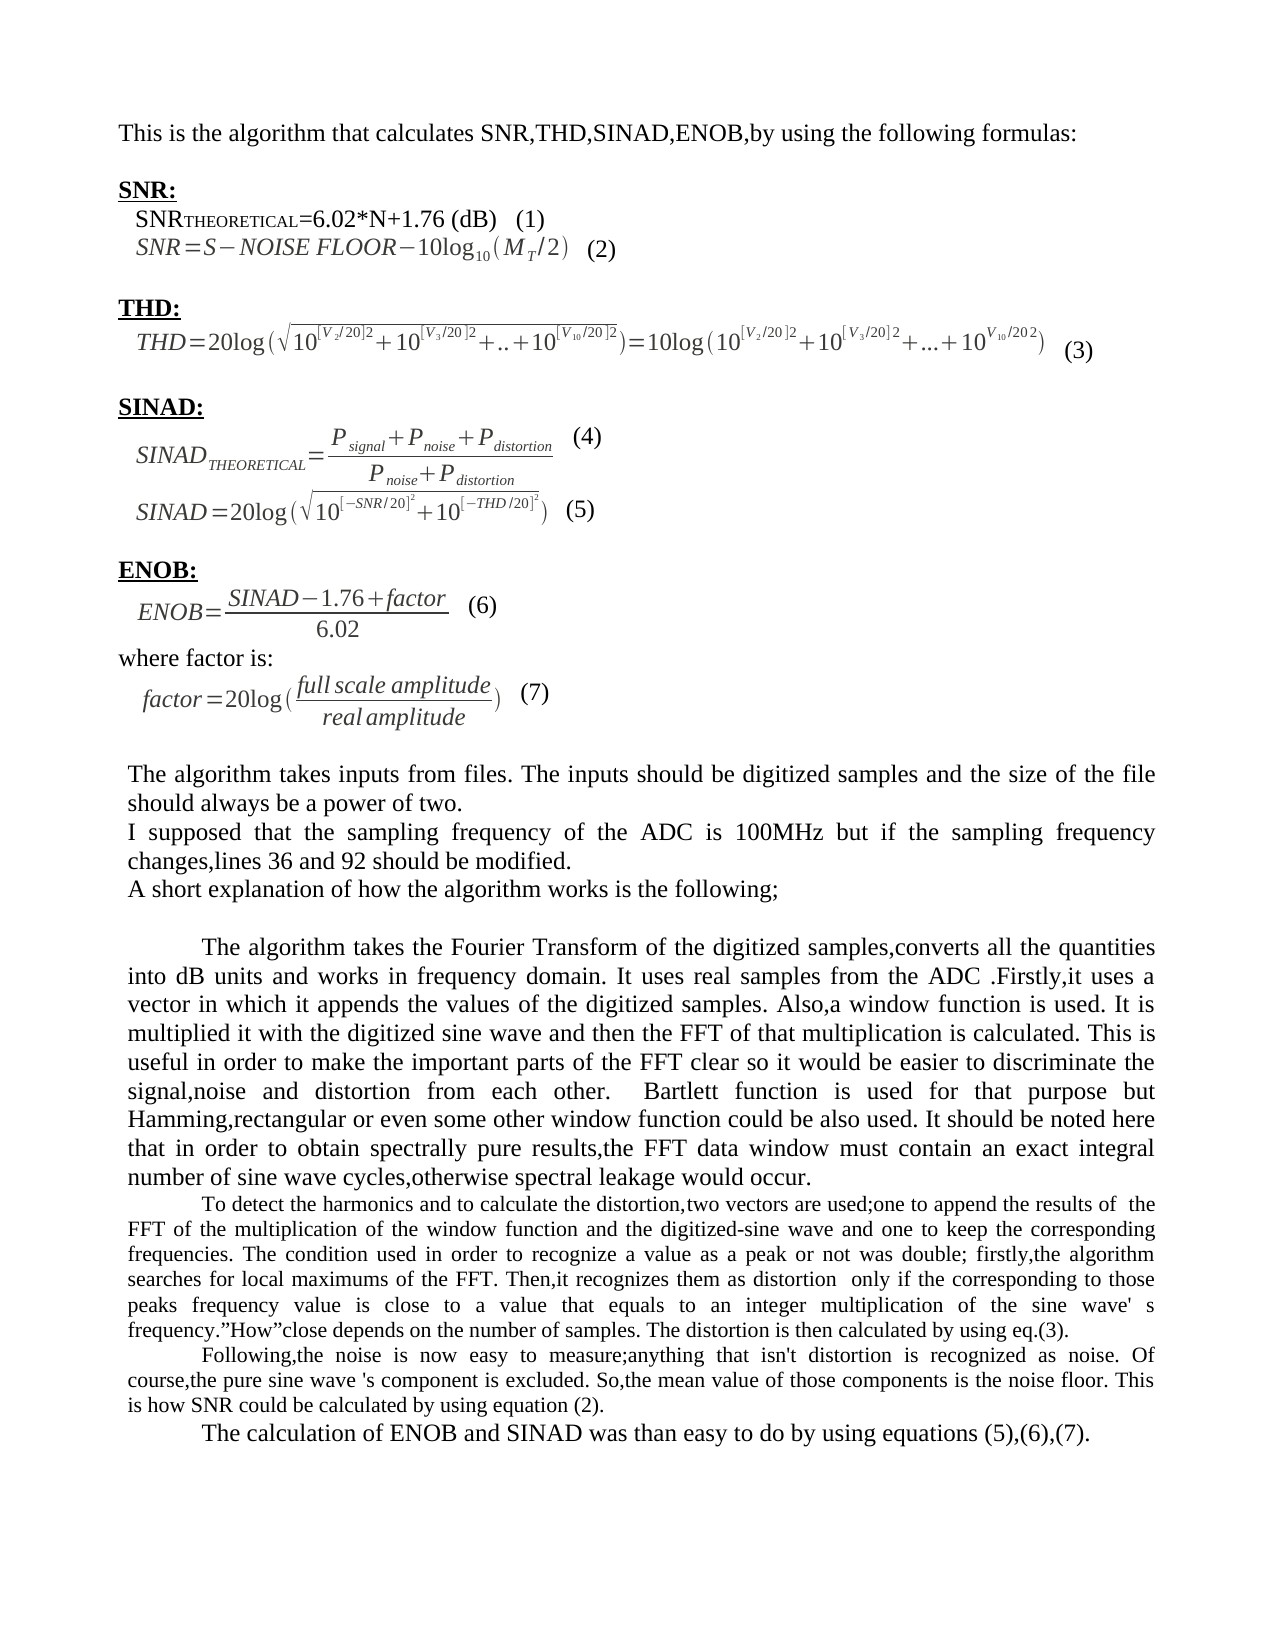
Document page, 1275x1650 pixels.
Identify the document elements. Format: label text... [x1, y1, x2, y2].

text where factor is: [118, 643, 1157, 672]
text SINAD: [118, 392, 1157, 421]
text (4) [118, 421, 1157, 490]
text A short explanation of how the algorithm works is the following; [127, 874, 1157, 903]
text ENOB: [118, 555, 1157, 584]
text THD: [118, 293, 1157, 322]
text The calculation of ENOB and SINAD was than easy to do by using equations (5),(6),(7). [127, 1418, 1157, 1446]
text (2) [118, 233, 1157, 264]
text Following,the noise is now easy to measure;anything that isn't distortion is recognized as noise. Of course,the pure sine wave 's component is excluded. So,the mean value of those components is the noise floor. This is how SNR could be calculated by using equation (2). [127, 1342, 1157, 1418]
text SNR: [118, 176, 1157, 204]
text I supposed that the sampling frequency of the ADC is 100MHz but if the sampling frequency changes,lines 36 and 92 should be modified. [127, 817, 1157, 874]
text To detect the harmonics and to calculate the distortion,two vectors are used;one to append the results of the FFT of the multiplication of the window function and the digitized-sine wave and one to keep the corresponding frequencies. The condition used in order to recognize a value as a peak or not was double; firstly,the algorithm searches for local maximums of the FFT. Then,it recognizes them as distortion only if the corresponding to those peaks frequency value is close to a value that equals to an integer multiplication of the sine wave' s frequency.”How”close depends on the number of samples. The distortion is then calculated by using eq.(3). [127, 1191, 1157, 1342]
text (5) [118, 490, 1157, 527]
text The algorithm takes inputs from files. The inputs should be digitized samples and the size of the file should always be a power of two. [127, 759, 1157, 817]
text (7) [118, 672, 1157, 731]
text (6) [118, 584, 1157, 643]
text This is the algorithm that calculates SNR,THD,SINAD,ENOB,by using the following formulas: [118, 118, 1157, 147]
text SNRTHEORETICAL=6.02*N+1.76 (dB) (1) [116, 204, 1157, 233]
text (3) [118, 322, 1157, 363]
text The algorithm takes the Fourier Transform of the digitized samples,converts all the quantities into dB units and works in frequency domain. It uses real samples from the ADC .Firstly,it uses a vector in which it appends the values of the digitized samples. Also,a window function is used. It is multiplied it with the digitized sine wave and then the FFT of that multiplication is calculated. This is useful in order to make the important parts of the FFT clear so it would be easier to discriminate the signal,noise and distortion from each other. Bartlett function is used for that purpose but Hamming,rectangular or even some other window function could be also used. It should be noted here that in order to obtain spectrally pure results,the FFT data window must contain an exact integral number of sine wave cycles,otherwise spectral leakage would occur. [127, 932, 1157, 1191]
